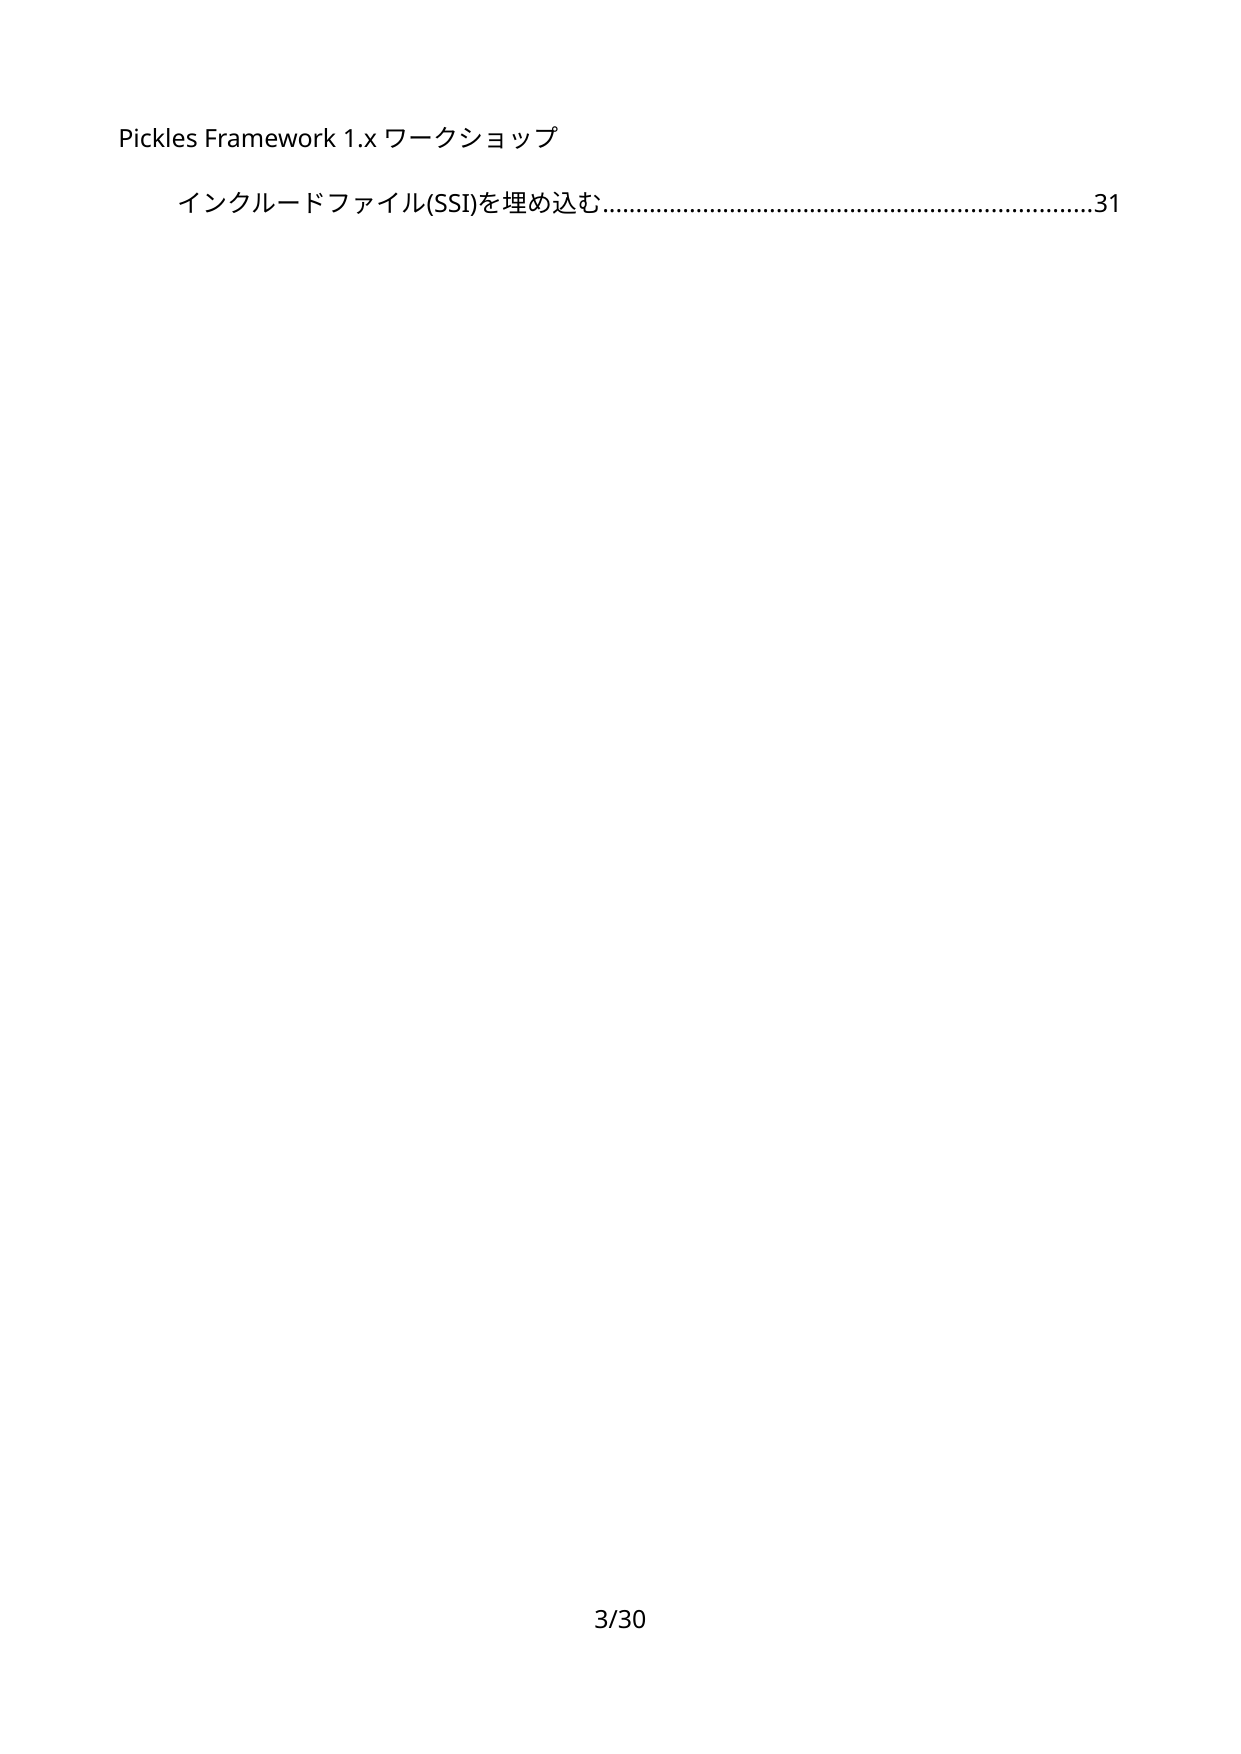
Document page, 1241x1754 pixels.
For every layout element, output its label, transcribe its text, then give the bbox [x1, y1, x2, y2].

text インクルードファイル(SSI)を埋め込む 31 [177, 184, 1122, 220]
